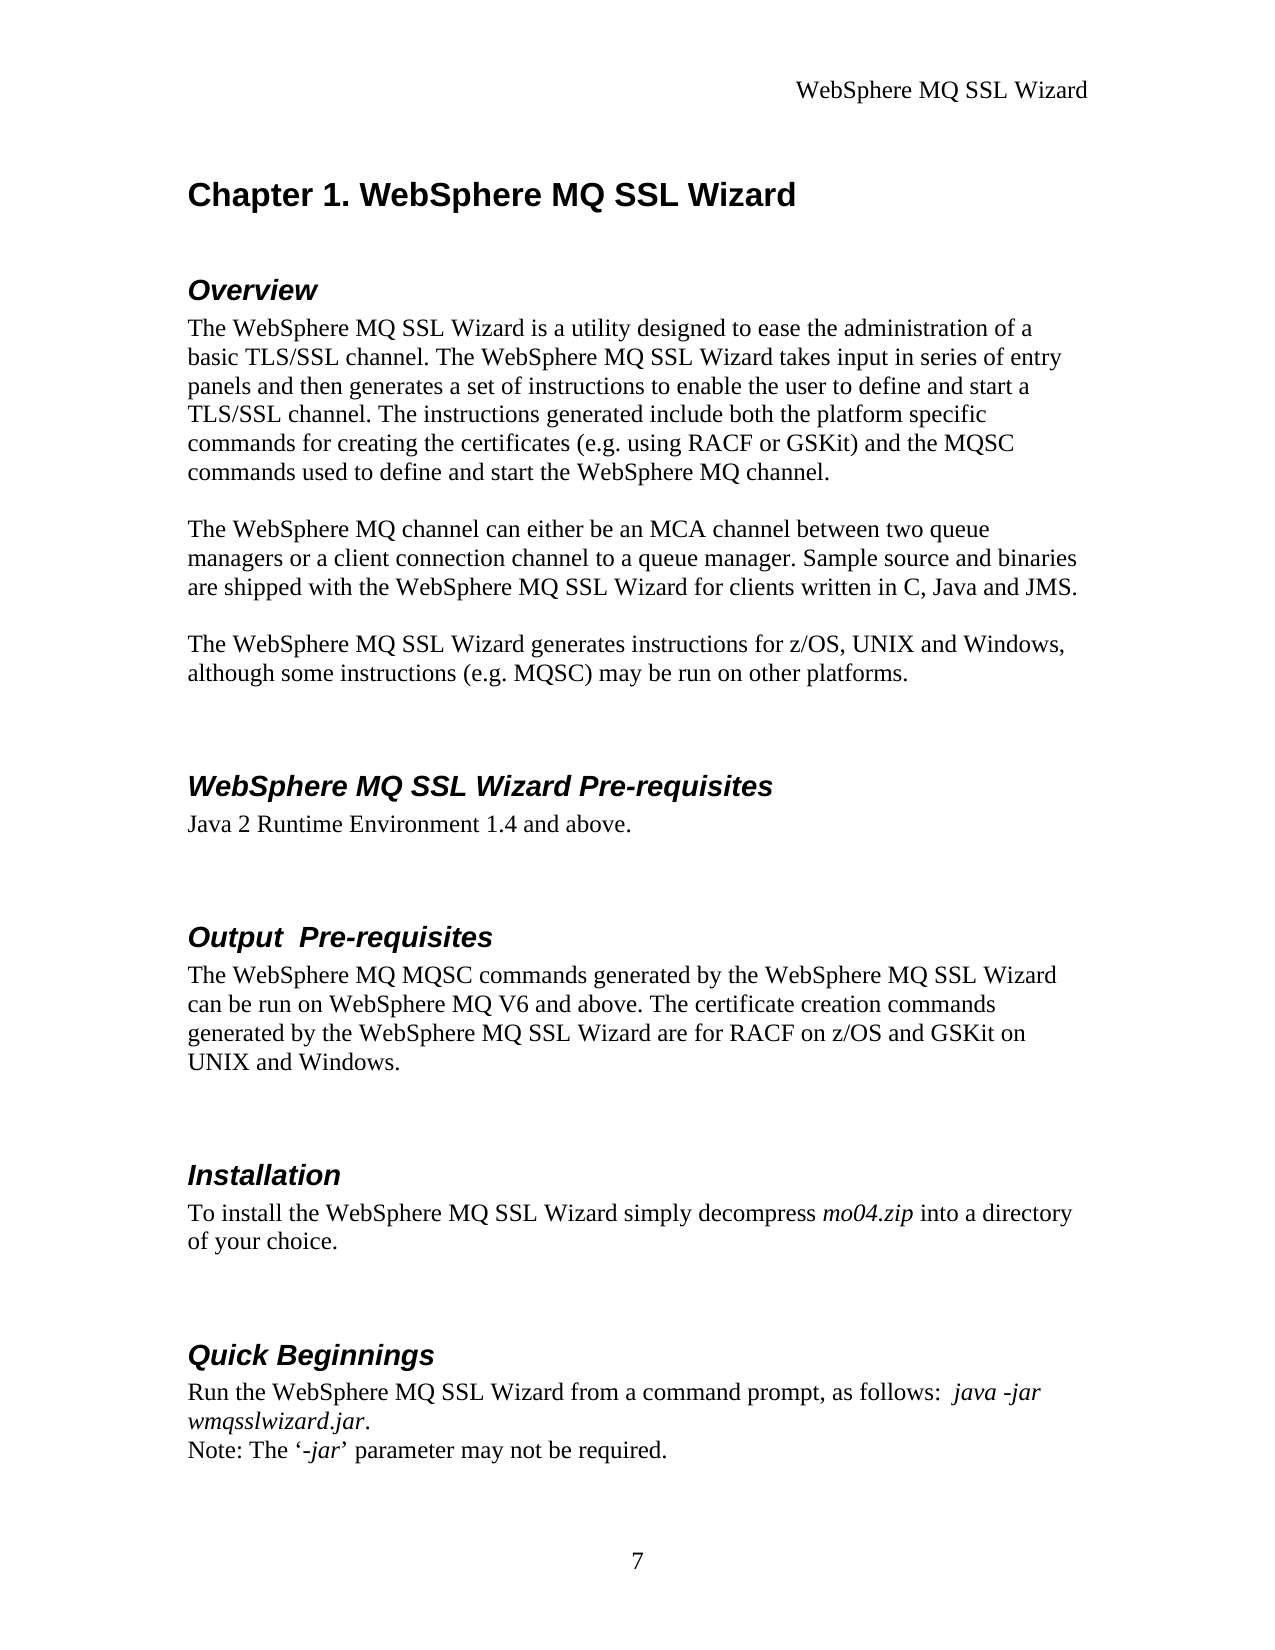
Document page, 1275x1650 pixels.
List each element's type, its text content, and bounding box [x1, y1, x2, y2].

subtitle Overview [187, 273, 1088, 307]
text The WebSphere MQ SSL Wizard generates instructions for z/OS, UNIX and Windows, although some instructions (e.g. MQSC) may be run on other platforms. [187, 629, 1088, 687]
subtitle WebSphere MQ SSL Wizard Pre-requisites [187, 769, 1088, 803]
subtitle Chapter 1. WebSphere MQ SSL Wizard [187, 175, 1088, 213]
text To install the WebSphere MQ SSL Wizard simply decompress mo04.zip into a directory of your choice. [187, 1198, 1088, 1255]
text The WebSphere MQ channel can either be an MCA channel between two queue managers or a client connection channel to a queue manager. Sample source and binaries are shipped with the WebSphere MQ SSL Wizard for clients written in C, Java and JMS. [187, 514, 1088, 601]
text The WebSphere MQ MQSC commands generated by the WebSphere MQ SSL Wizard can be run on WebSphere MQ V6 and above. The certificate creation commands generated by the WebSphere MQ SSL Wizard are for RACF on z/OS and GSKit on UNIX and Windows. [187, 960, 1088, 1075]
text Run the WebSphere MQ SSL Wizard from a command prompt, as follows: java -jar wmqsslwizard.jar. [187, 1377, 1088, 1435]
text The WebSphere MQ SSL Wizard is a utility designed to ease the administration of a basic TLS/SSL channel. The WebSphere MQ SSL Wizard takes input in series of entry panels and then generates a set of instructions to enable the user to define and start a TLS/SSL channel. The instructions generated include both the platform specific commands for creating the certificates (e.g. using RACF or GSKit) and the MQSC commands used to define and start the WebSphere MQ channel. [187, 313, 1088, 486]
subtitle Output Pre-requisites [187, 921, 1088, 954]
subtitle Installation [187, 1158, 1088, 1191]
subtitle Quick Beginnings [187, 1338, 1088, 1371]
text Java 2 Runtime Environment 1.4 and above. [187, 809, 1088, 838]
text Note: The ‘-jar’ parameter may not be required. [187, 1435, 1088, 1464]
